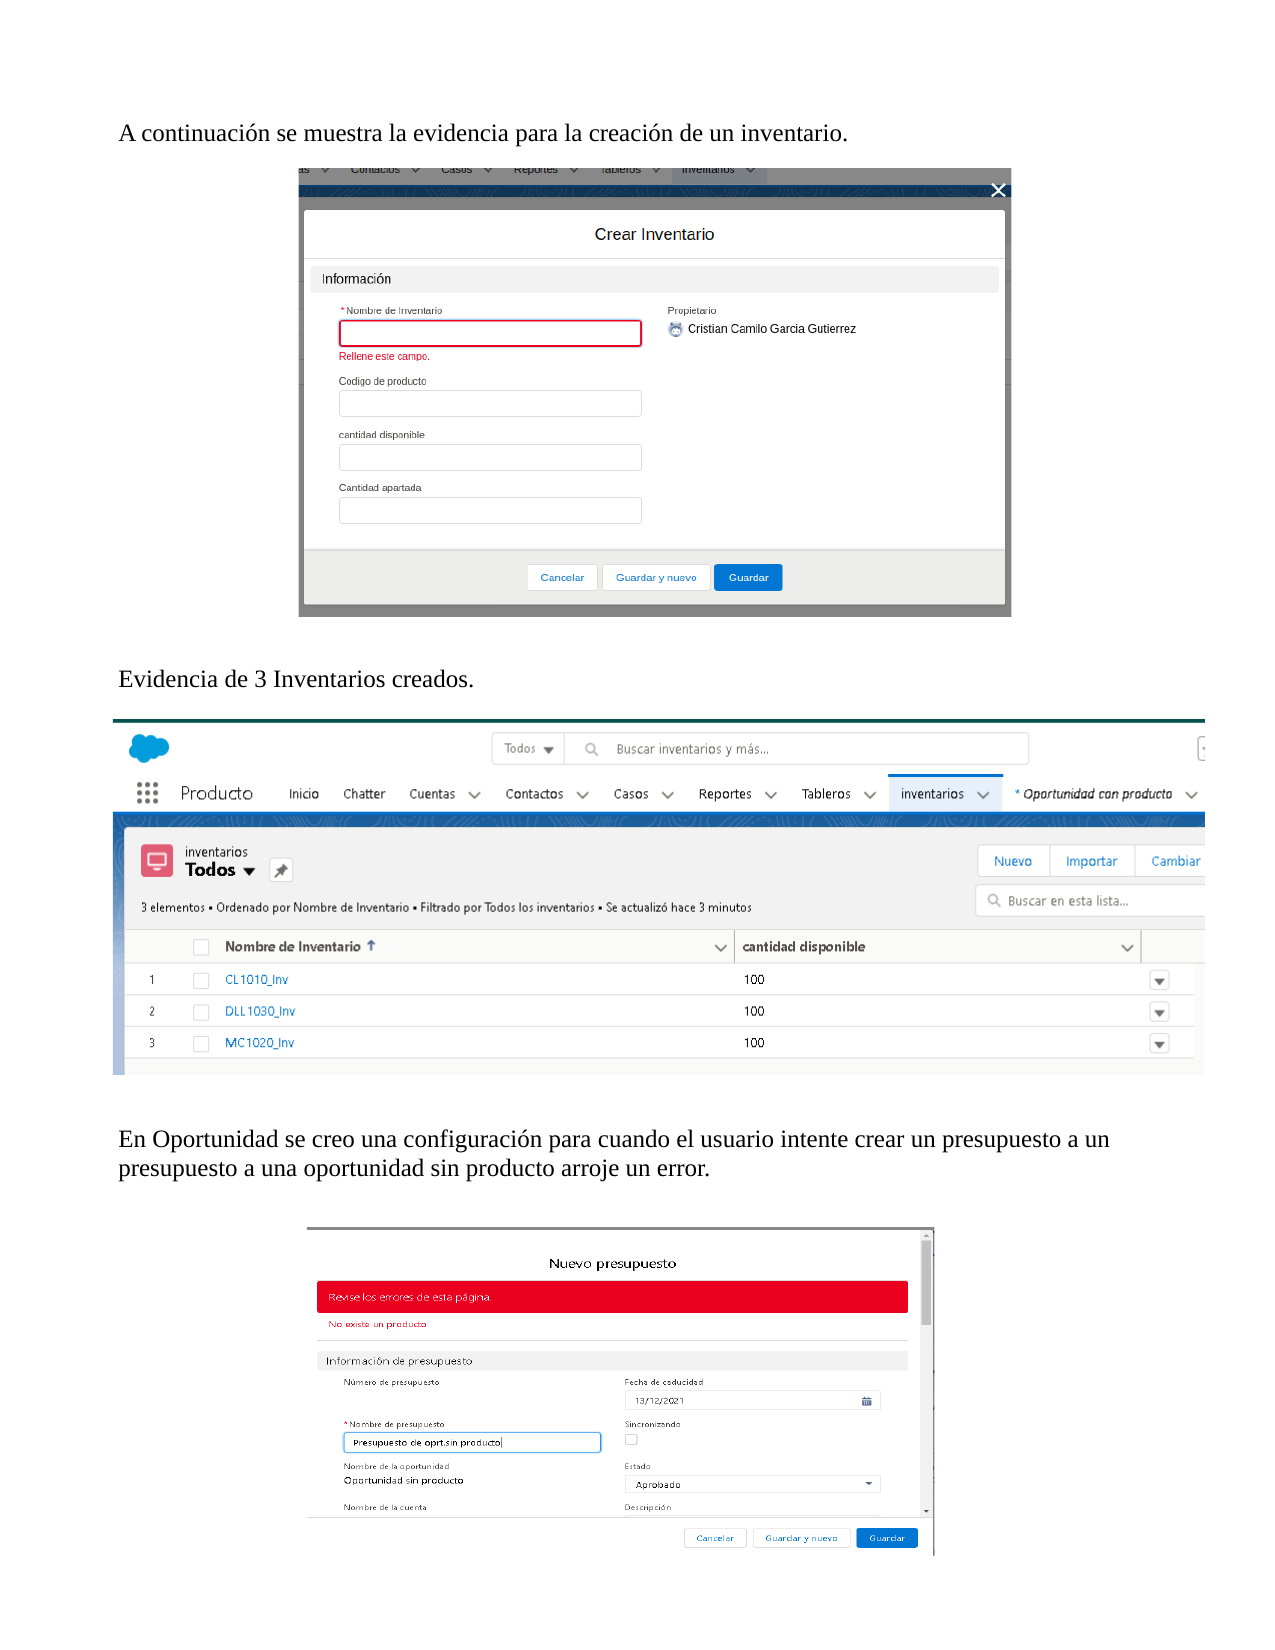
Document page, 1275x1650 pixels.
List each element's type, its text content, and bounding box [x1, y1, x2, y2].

picture [298, 168, 1012, 617]
picture [112, 719, 1205, 1075]
text Evidencia de 3 Inventarios creados. [118, 664, 1157, 693]
picture [306, 1227, 935, 1556]
text A continuación se muestra la evidencia para la creación de un inventario. [118, 118, 1157, 147]
text En Oportunidad se creo una configuración para cuando el usuario intente crear un presupuesto a un presupuesto a una oportunidad sin producto arroje un error. [118, 1124, 1157, 1182]
